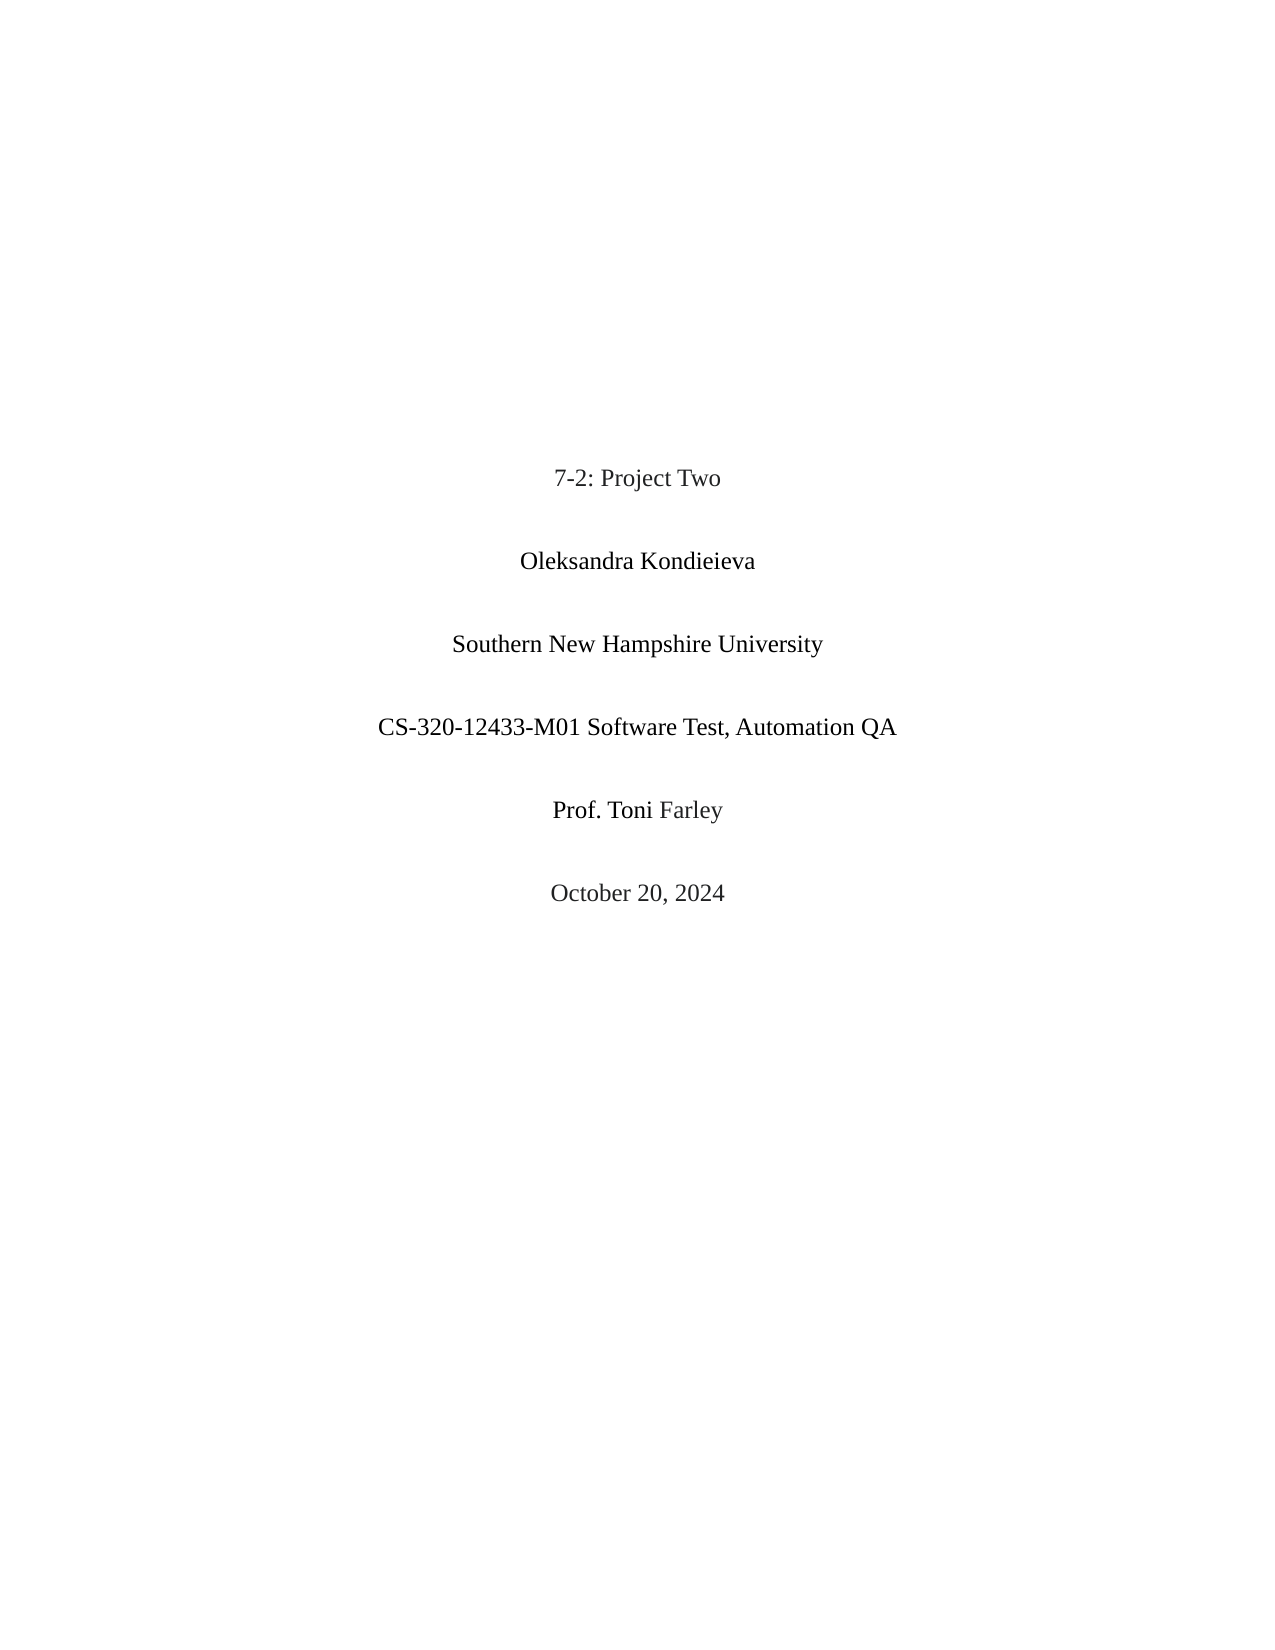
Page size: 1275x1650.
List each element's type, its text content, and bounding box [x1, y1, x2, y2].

subtitle 7-2: Project Two [118, 463, 1157, 492]
text Prof. Toni Farley [118, 795, 1157, 824]
text October 20, 2024 [118, 878, 1157, 907]
text Southern New Hampshire University [118, 629, 1157, 658]
text Oleksandra Kondieieva [118, 546, 1157, 575]
text CS-320-12433-M01 Software Test, Automation QA [118, 712, 1157, 741]
